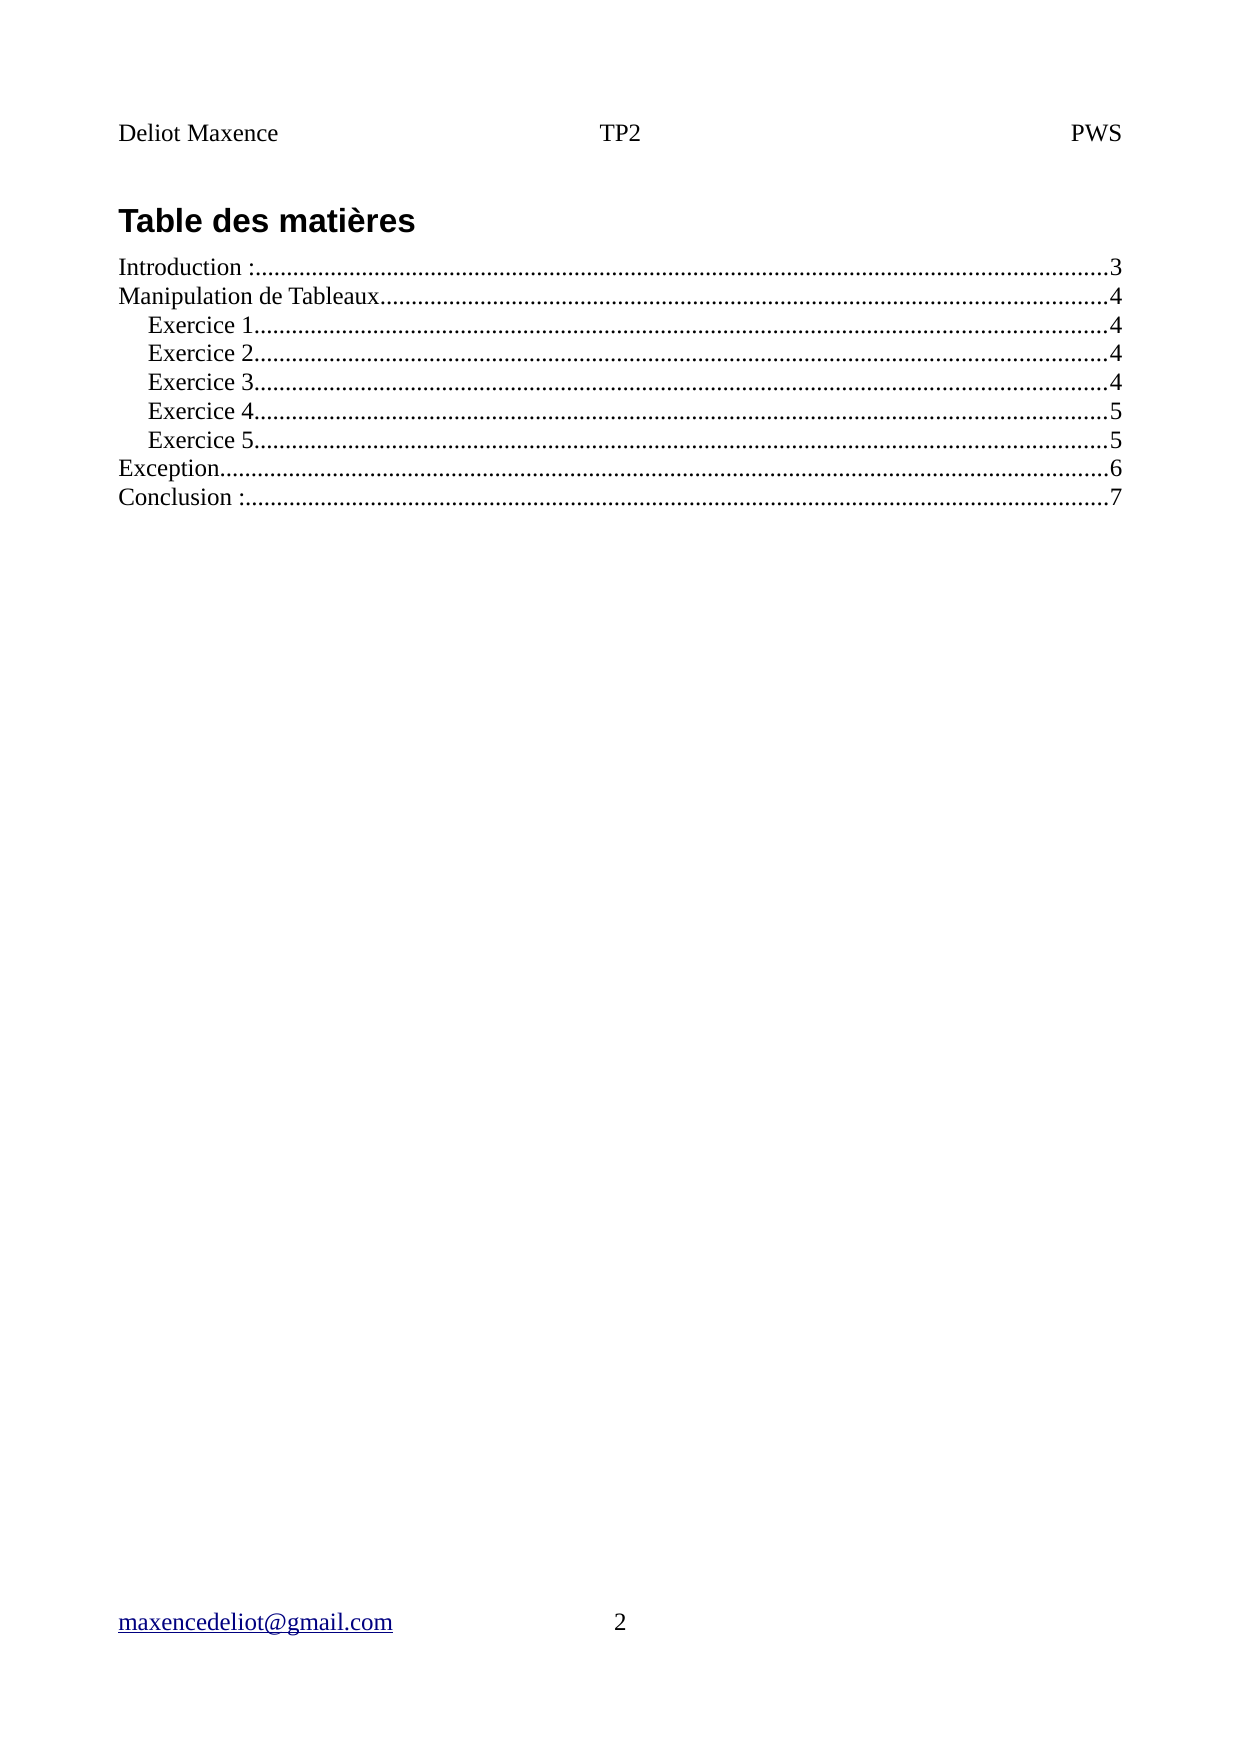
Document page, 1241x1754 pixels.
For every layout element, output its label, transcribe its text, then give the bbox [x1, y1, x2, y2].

text Introduction : 3 [118, 252, 1122, 281]
text Manipulation de Tableaux 4 [118, 281, 1122, 310]
subtitle Table des matières [118, 201, 1122, 240]
text Exercice 4 5 [148, 396, 1122, 425]
text Exercice 3 4 [148, 367, 1122, 396]
text Exception 6 [118, 453, 1122, 482]
text Exercice 5 5 [148, 425, 1122, 453]
text Conclusion : 7 [118, 482, 1122, 511]
text Exercice 2 4 [148, 338, 1122, 367]
text Exercice 1 4 [148, 310, 1122, 338]
